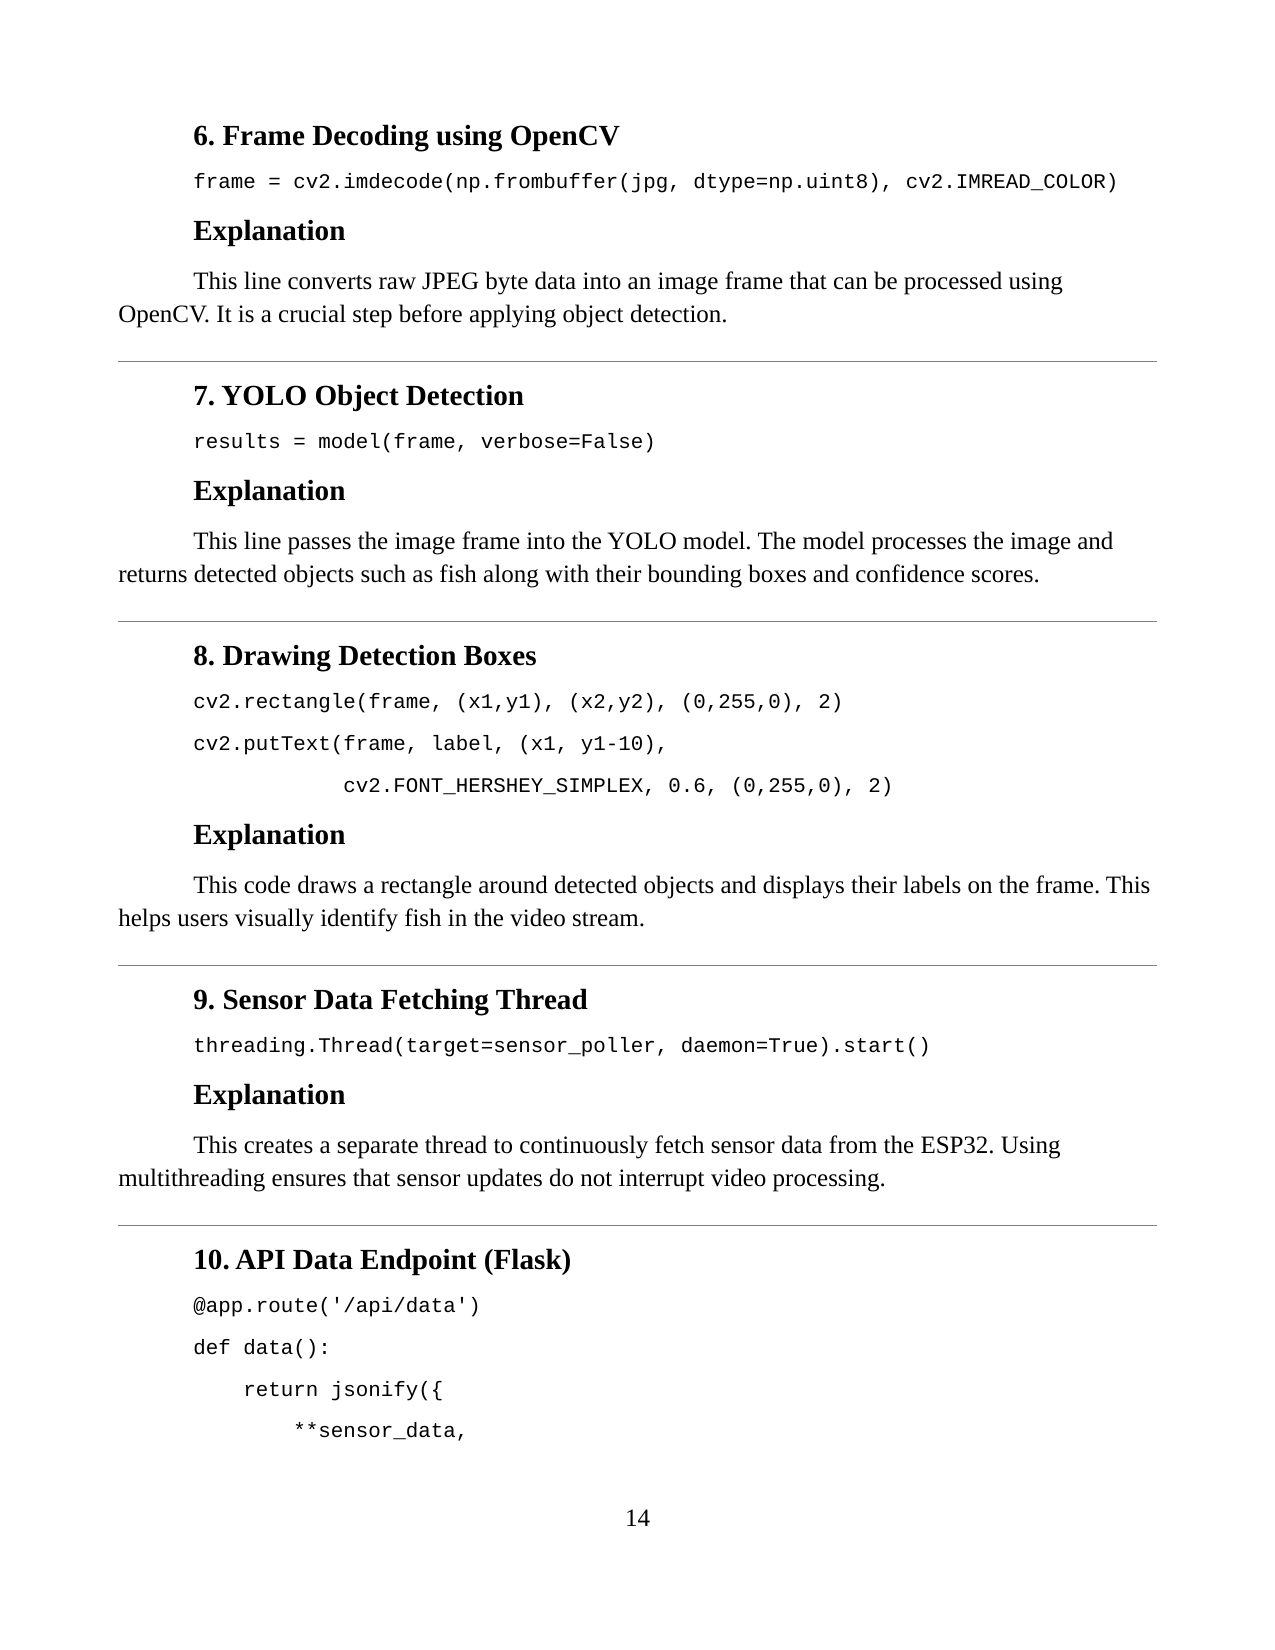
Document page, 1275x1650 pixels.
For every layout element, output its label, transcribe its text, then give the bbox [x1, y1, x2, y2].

subtitle 10. API Data Endpoint (Flask) [118, 1242, 1157, 1276]
text This creates a separate thread to continuously fetch sensor data from the ESP32. Using multithreading ensures that sensor updates do not interrupt video processing. [118, 1130, 1157, 1192]
text @app.route('/api/data') [118, 1295, 1157, 1319]
subtitle 6. Frame Decoding using OpenCV [118, 118, 1157, 152]
text This line passes the image frame into the YOLO model. The model processes the image and returns detected objects such as fish along with their bounding boxes and confidence scores. [118, 526, 1157, 588]
text return jsonify({ [118, 1379, 1157, 1402]
text cv2.putText(frame, label, (x1, y1-10), [118, 733, 1157, 757]
text **sensor_data, [118, 1421, 1157, 1444]
subtitle Explanation [118, 1077, 1157, 1110]
text results = model(frame, verbose=False) [118, 431, 1157, 455]
subtitle 8. Drawing Detection Boxes [118, 638, 1157, 672]
text cv2.FONT_HERSHEY_SIMPLEX, 0.6, (0,255,0), 2) [118, 775, 1157, 799]
text def data(): [118, 1337, 1157, 1361]
subtitle Explanation [118, 473, 1157, 507]
subtitle 7. YOLO Object Detection [118, 378, 1157, 412]
subtitle Explanation [118, 817, 1157, 850]
text threading.Thread(target=sensor_poller, daemon=True).start() [118, 1035, 1157, 1059]
text This code draws a rectangle around detected objects and displays their labels on the frame. This helps users visually identify fish in the video stream. [118, 870, 1157, 932]
text cv2.rectangle(frame, (x1,y1), (x2,y2), (0,255,0), 2) [118, 691, 1157, 715]
text frame = cv2.imdecode(np.frombuffer(jpg, dtype=np.uint8), cv2.IMREAD_COLOR) [118, 171, 1157, 195]
subtitle 9. Sensor Data Fetching Thread [118, 982, 1157, 1016]
subtitle Explanation [118, 213, 1157, 247]
text This line converts raw JPEG byte data into an image frame that can be processed using OpenCV. It is a crucial step before applying object detection. [118, 266, 1157, 328]
